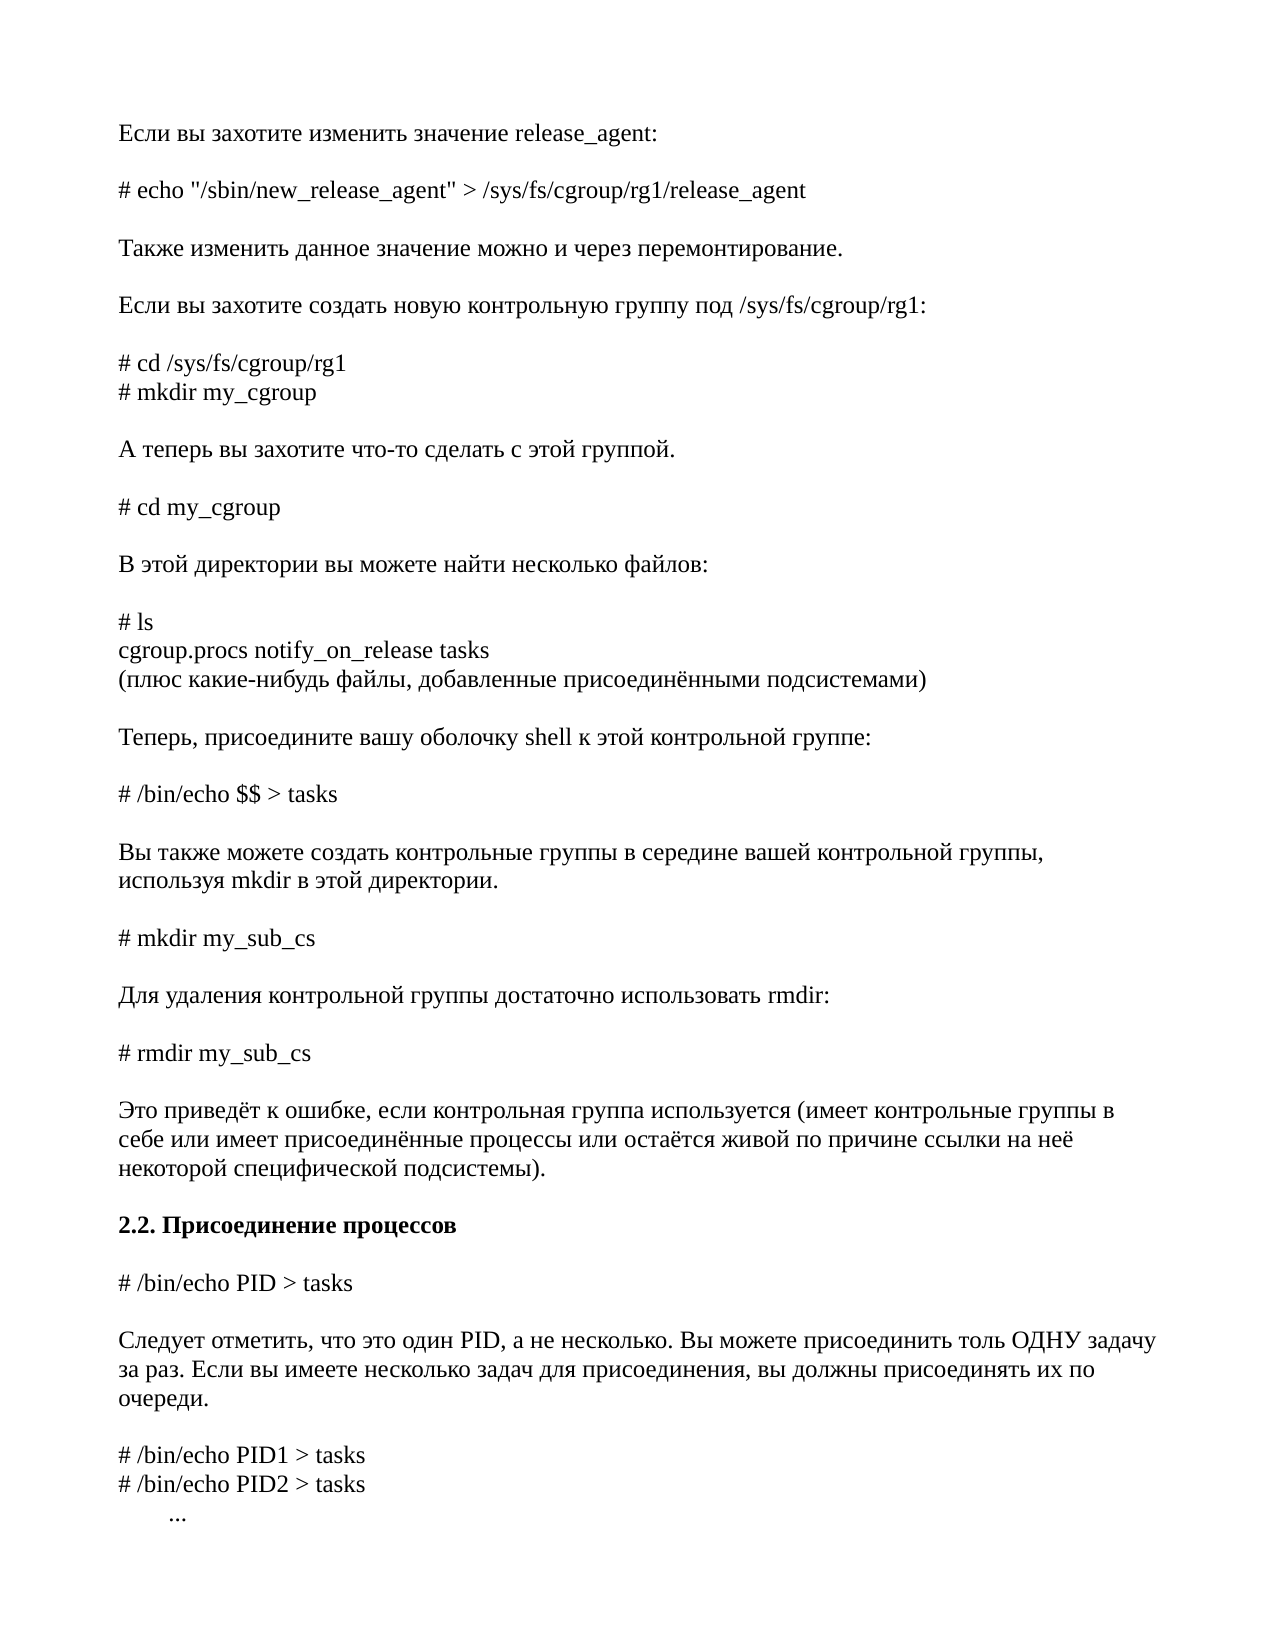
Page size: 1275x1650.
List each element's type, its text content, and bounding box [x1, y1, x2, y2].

text cgroup.procs notify_on_release tasks [118, 636, 1157, 664]
text # /bin/echo PID > tasks [118, 1268, 1157, 1297]
text Теперь, присоедините вашу оболочку shell к этой контрольной группе: [118, 722, 1157, 751]
text Если вы захотите создать новую контрольную группу под /sys/fs/cgroup/rg1: [118, 291, 1157, 319]
text # rmdir my_sub_cs [118, 1038, 1157, 1067]
text Также изменить данное значение можно и через перемонтирование. [118, 233, 1157, 262]
text Если вы захотите изменить значение release_agent: [118, 118, 1157, 147]
text # /bin/echo PID1 > tasks [118, 1441, 1157, 1469]
text 2.2. Присоединение процессов [118, 1211, 1157, 1239]
text (плюс какие-нибудь файлы, добавленные присоединёнными подсистемами) [118, 664, 1157, 693]
text В этой директории вы можете найти несколько файлов: [118, 549, 1157, 578]
text # echo "/sbin/new_release_agent" > /sys/fs/cgroup/rg1/release_agent [118, 176, 1157, 204]
text # /bin/echo PID2 > tasks [118, 1469, 1157, 1498]
text Для удаления контрольной группы достаточно использовать rmdir: [118, 981, 1157, 1009]
text Следует отметить, что это один PID, а не несколько. Вы можете присоединить толь ОДНУ задачу за раз. Если вы имеете несколько задач для присоединения, вы должны присоединять их по очереди. [118, 1326, 1157, 1412]
text # /bin/echo $$ > tasks [118, 779, 1157, 808]
text А теперь вы захотите что-то сделать с этой группой. [118, 434, 1157, 463]
text Вы также можете создать контрольные группы в середине вашей контрольной группы, используя mkdir в этой директории. [118, 837, 1157, 894]
text Это приведёт к ошибке, если контрольная группа используется (имеет контрольные группы в себе или имеет присоединённые процессы или остаётся живой по причине ссылки на неё некоторой специфической подсистемы). [118, 1096, 1157, 1182]
text ... [118, 1498, 1157, 1527]
text # cd /sys/fs/cgroup/rg1 [118, 348, 1157, 377]
text # ls [118, 607, 1157, 636]
text # cd my_cgroup [118, 492, 1157, 521]
text # mkdir my_cgroup [118, 377, 1157, 406]
text # mkdir my_sub_cs [118, 923, 1157, 952]
